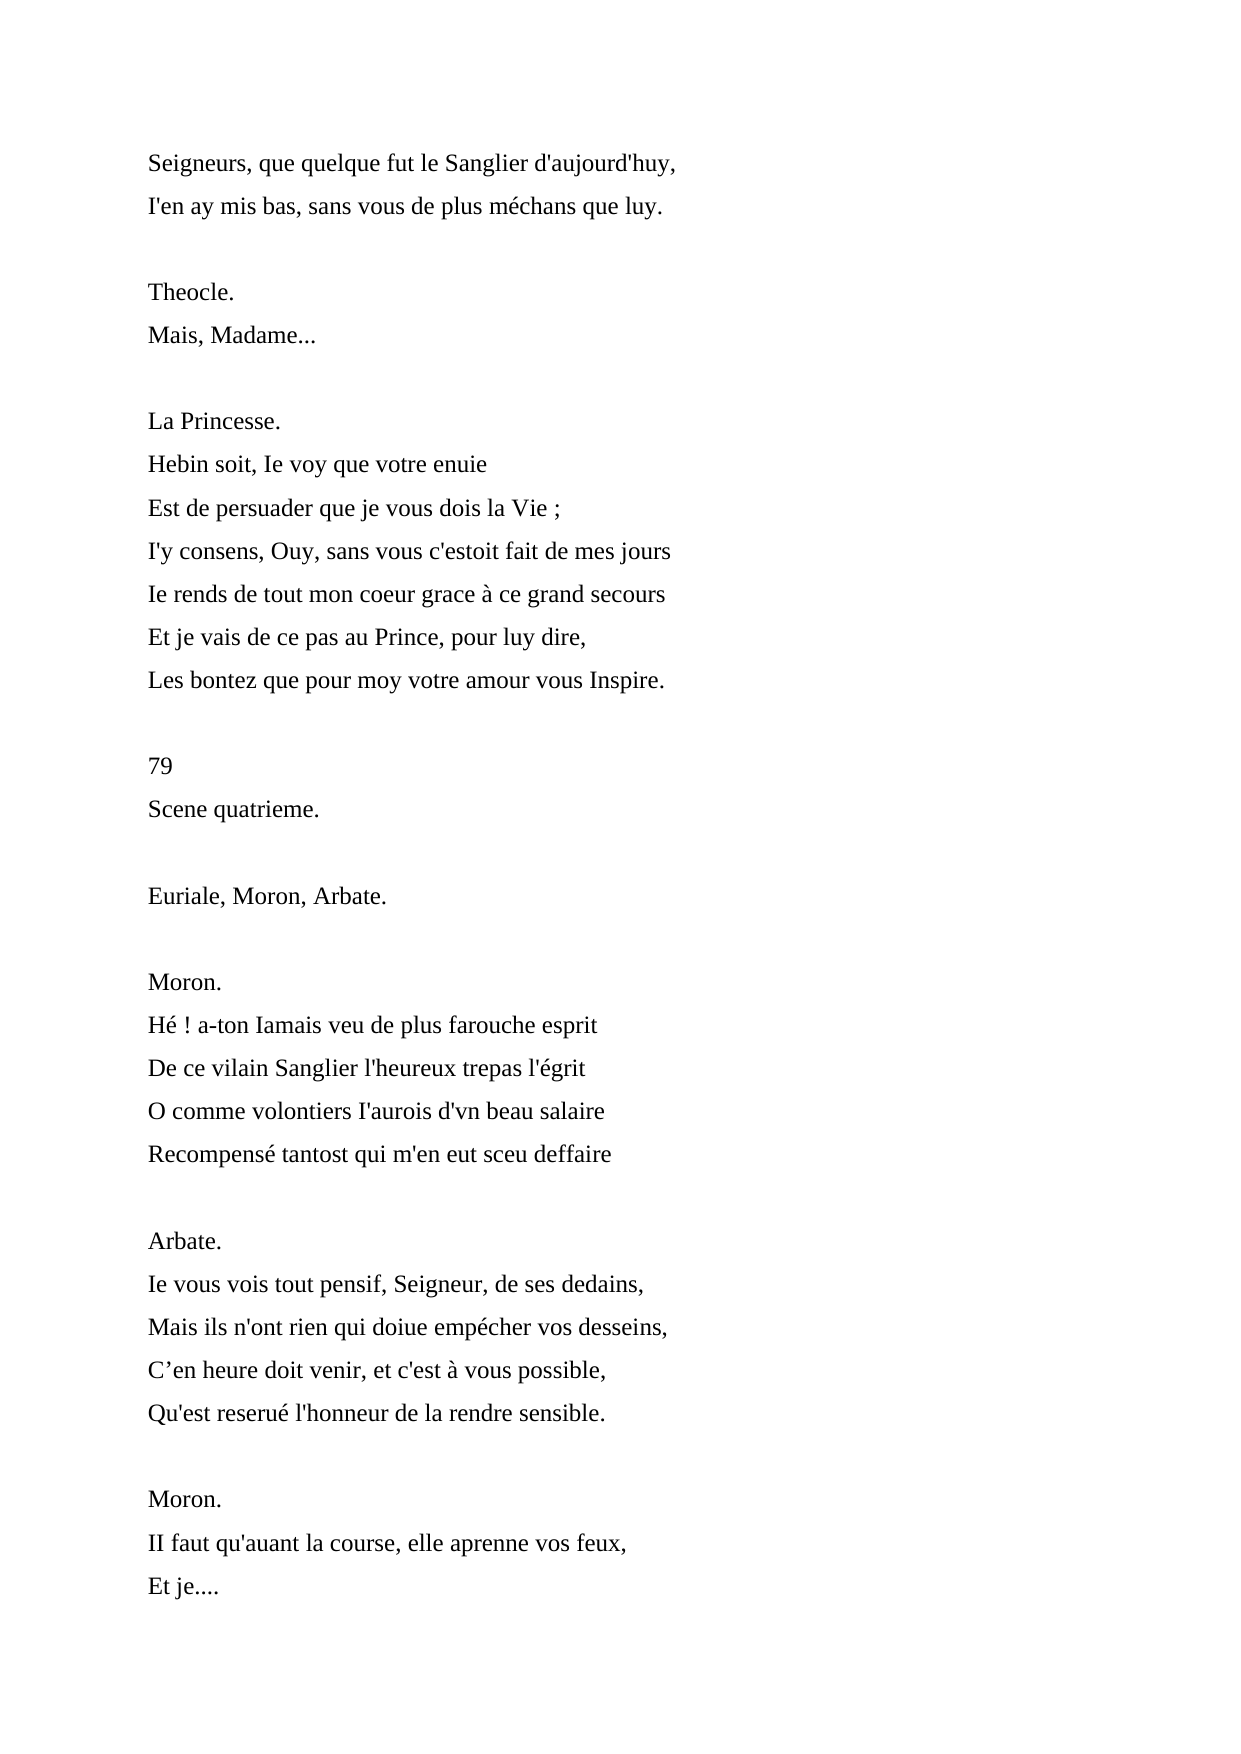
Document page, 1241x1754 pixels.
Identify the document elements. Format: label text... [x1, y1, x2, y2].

text Les bontez que pour moy votre amour vous Inspire. [148, 665, 1093, 694]
text II faut qu'auant la course, elle aprenne vos feux, [148, 1528, 1093, 1556]
text C’en heure doit venir, et c'est à vous possible, [148, 1355, 1093, 1384]
text Hebin soit, Ie voy que votre enuie [148, 449, 1093, 478]
text Moron. [148, 1484, 1093, 1513]
text Scene quatrieme. [148, 794, 1093, 823]
text I'en ay mis bas, sans vous de plus méchans que luy. [148, 191, 1093, 219]
text Theocle. [148, 277, 1093, 306]
text Et je.... [148, 1571, 1093, 1599]
text Recompensé tantost qui m'en eut sceu deffaire [148, 1139, 1093, 1168]
text De ce vilain Sanglier l'heureux trepas l'égrit [148, 1053, 1093, 1082]
text I'y consens, Ouy, sans vous c'estoit fait de mes jours [148, 536, 1093, 564]
text Qu'est reserué l'honneur de la rendre sensible. [148, 1398, 1093, 1427]
text Seigneurs, que quelque fut le Sanglier d'aujourd'huy, [148, 148, 1093, 176]
text O comme volontiers I'aurois d'vn beau salaire [148, 1096, 1093, 1125]
text Hé ! a-ton Iamais veu de plus farouche esprit [148, 1010, 1093, 1039]
text Ie vous vois tout pensif, Seigneur, de ses dedains, [148, 1269, 1093, 1298]
text Mais ils n'ont rien qui doiue empécher vos desseins, [148, 1312, 1093, 1341]
text 79 [148, 751, 1093, 780]
text Est de persuader que je vous dois la Vie ; [148, 493, 1093, 521]
text Moron. [148, 967, 1093, 996]
text Et je vais de ce pas au Prince, pour luy dire, [148, 622, 1093, 651]
text Arbate. [148, 1226, 1093, 1254]
text La Princesse. [148, 406, 1093, 435]
text Mais, Madame... [148, 320, 1093, 349]
text Euriale, Moron, Arbate. [148, 881, 1093, 909]
text Ie rends de tout mon coeur grace à ce grand secours [148, 579, 1093, 608]
